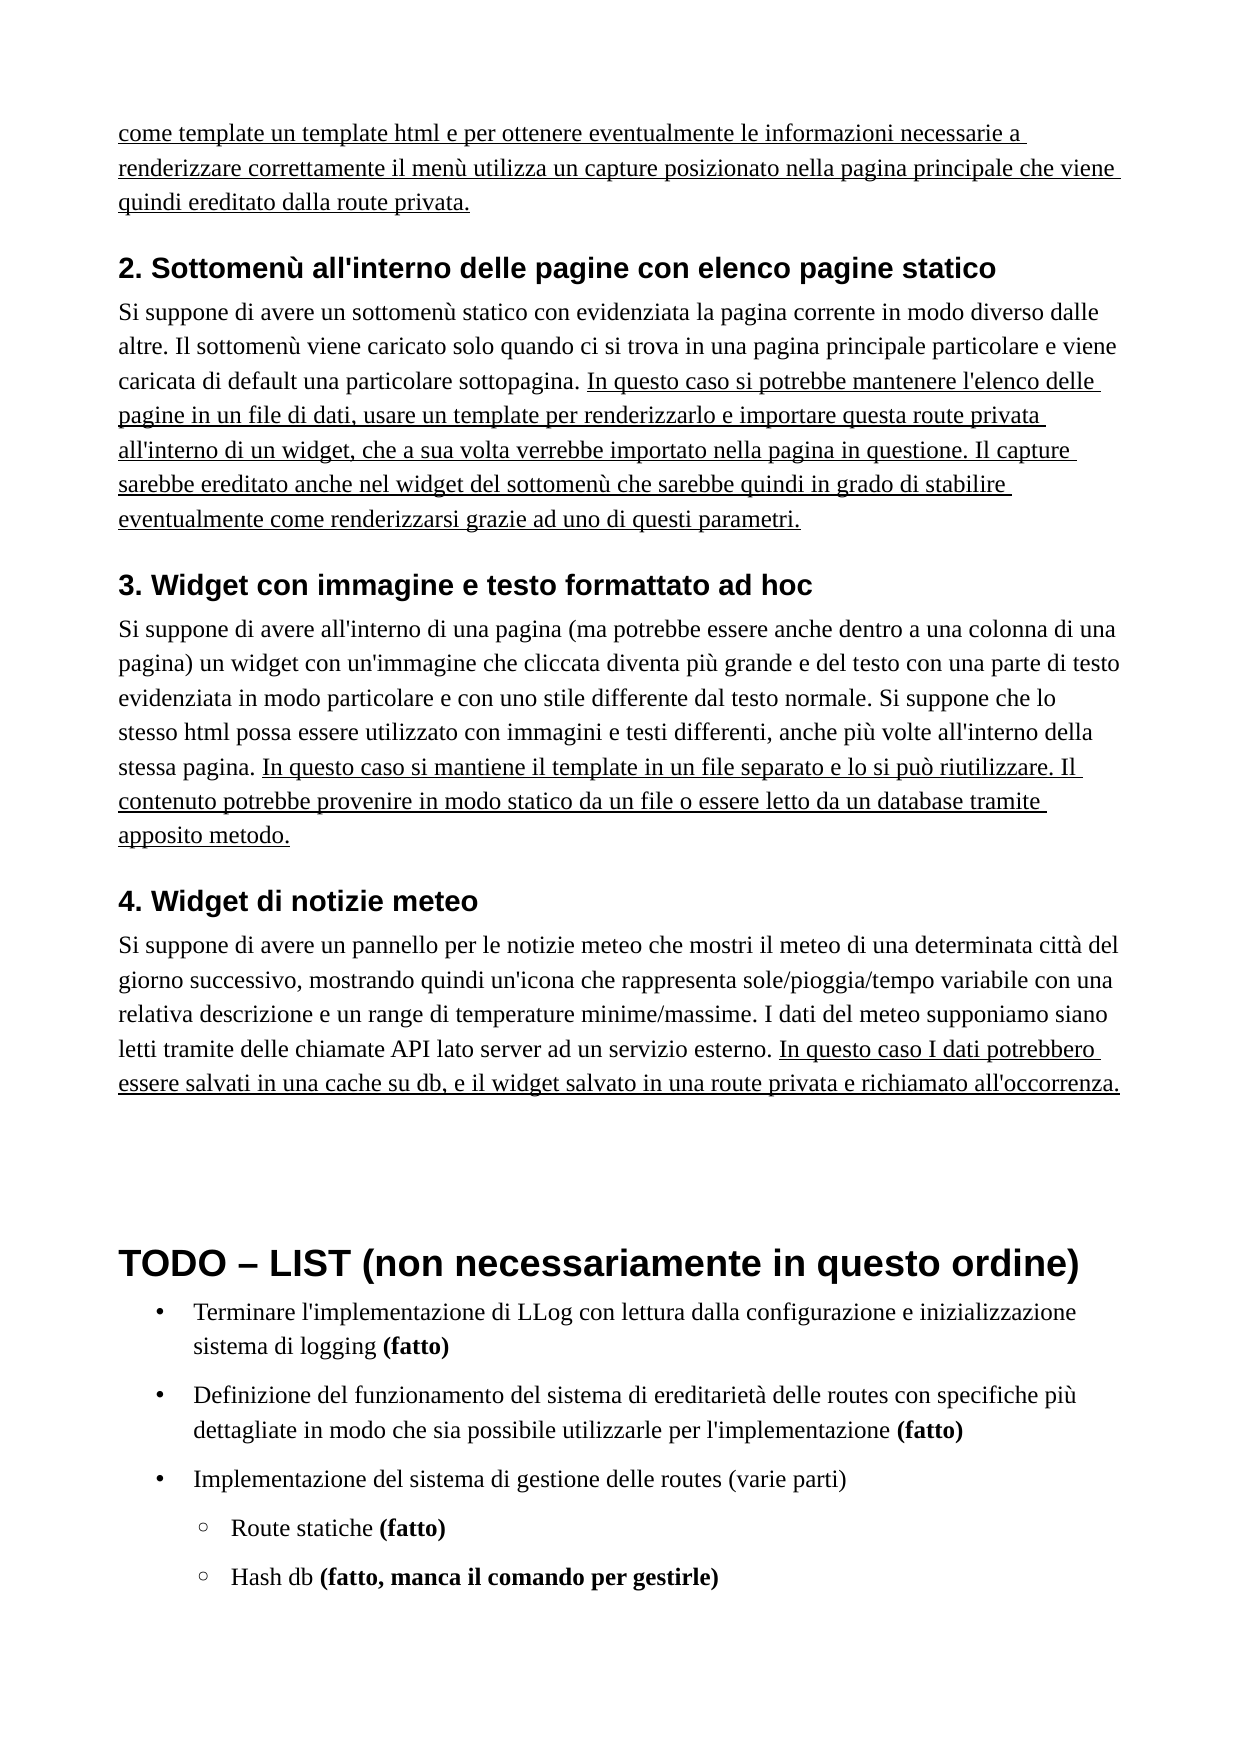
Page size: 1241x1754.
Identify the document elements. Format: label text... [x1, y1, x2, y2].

subtitle TODO – LIST (non necessariamente in questo ordine) [118, 1241, 1122, 1284]
subtitle 2. Sottomenù all'interno delle pagine con elenco pagine statico [118, 251, 1122, 284]
list Implementazione del sistema di gestione delle routes (varie parti) [156, 1464, 1122, 1493]
list Route statiche (fatto) [193, 1513, 1122, 1542]
text come template un template html e per ottenere eventualmente le informazioni necessarie a renderizzare correttamente il menù utilizza un capture posizionato nella pagina principale che viene quindi ereditato dalla route privata. [118, 118, 1122, 216]
subtitle 3. Widget con immagine e testo formattato ad hoc [118, 567, 1122, 601]
list Definizione del funzionamento del sistema di ereditarietà delle routes con specifiche più dettagliate in modo che sia possibile utilizzarle per l'implementazione (fatto) [156, 1380, 1122, 1443]
text Si suppone di avere all'interno di una pagina (ma potrebbe essere anche dentro a una colonna di una pagina) un widget con un'immagine che cliccata diventa più grande e del testo con una parte di testo evidenziata in modo particolare e con uno stile differente dal testo normale. Si suppone che lo stesso html possa essere utilizzato con immagini e testi differenti, anche più volte all'interno della stessa pagina. In questo caso si mantiene il template in un file separato e lo si può riutilizzare. Il contenuto potrebbe provenire in modo statico da un file o essere letto da un database tramite apposito metodo. [118, 614, 1122, 849]
list Hash db (fatto, manca il comando per gestirle) [193, 1562, 1122, 1591]
subtitle 4. Widget di notizie meteo [118, 884, 1122, 918]
text Si suppone di avere un sottomenù statico con evidenziata la pagina corrente in modo diverso dalle altre. Il sottomenù viene caricato solo quando ci si trova in una pagina principale particolare e viene caricata di default una particolare sottopagina. In questo caso si potrebbe mantenere l'elenco delle pagine in un file di dati, usare un template per renderizzarlo e importare questa route privata all'interno di un widget, che a sua volta verrebbe importato nella pagina in questione. Il capture sarebbe ereditato anche nel widget del sottomenù che sarebbe quindi in grado di stabilire eventualmente come renderizzarsi grazie ad uno di questi parametri. [118, 297, 1122, 533]
text Si suppone di avere un pannello per le notizie meteo che mostri il meteo di una determinata città del giorno successivo, mostrando quindi un'icona che rappresenta sole/pioggia/tempo variabile con una relativa descrizione e un range di temperature minime/massime. I dati del meteo supponiamo siano letti tramite delle chiamate API lato server ad un servizio esterno. In questo caso I dati potrebbero essere salvati in una cache su db, e il widget salvato in una route privata e richiamato all'occorrenza. [118, 931, 1122, 1097]
list Terminare l'implementazione di LLog con lettura dalla configurazione e inizializzazione sistema di logging (fatto) [156, 1297, 1122, 1360]
